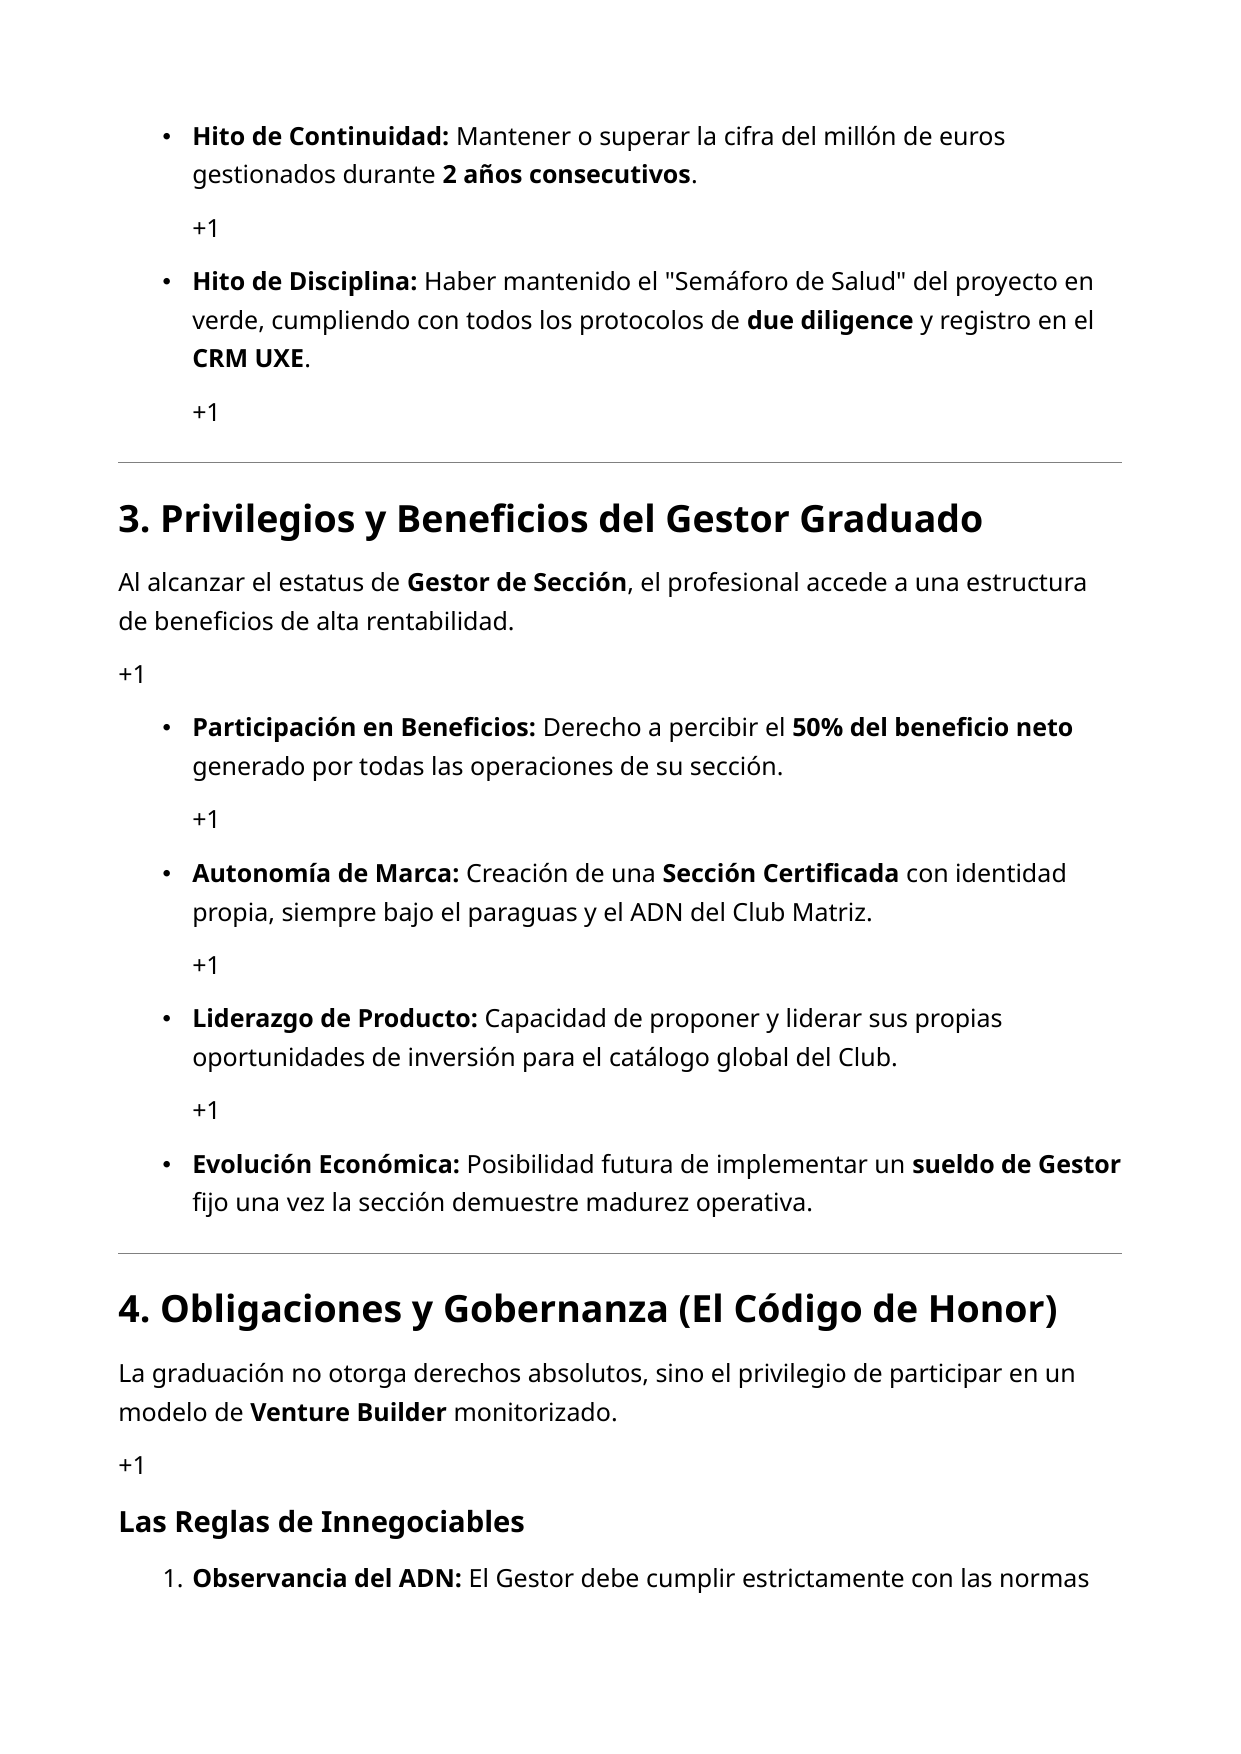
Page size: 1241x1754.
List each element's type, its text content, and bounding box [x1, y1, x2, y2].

table_cell Esta Guía de Graduación del Gestor constituye el protocolo oficial del Club Privado de Inversión Inmobiliaria para la emancipación profesional de sus agentes más destacados. Este camino transforma a un colaborador activo en el líder de su propia Sección Certificada, otorgándole la capacidad de operar bajo su propia marca dentro del ecosistema tecnológico de Breeder Hub. +1 1. El Horizonte Profesional: De Agente a Dueño de Sección En nuestro modelo de Paternalismo Industrial, el Club no solo forma comerciales, sino que entrena "Socio-Operadores" para sus activos. La graduación es el reconocimiento a la disciplina, la tracción y la lealtad técnica al sistema. +4 Niveles de la Trayectoria Profesional Nivel I - Iniciación: El agente comprende la dinámica dual de captación de producto e inversores. +1 Nivel II - Consolidación: El profesional opera con autonomía en proyectos reales, creando su propio pipeline de resultados. Nivel III - Proyección (Graduación): El agente estructura su propia cartera y alianzas de largo plazo, convirtiéndose en socio táctico del Club. +1 2. Requisitos Críticos para la Graduación La transición al rol de Gestor no es una cuestión de antigüedad, sino de méritos financieros y operativos verificados por la plataforma digital. +2 Hito de Volumen: Haber captado y gestionado oportunidades de inversión por un valor acumulado de 1.000.000 €. +2 Hito de Continuidad: Mantener o superar la cifra del millón de euros gestionados durante 2 años consecutivos. +1 Hito de Disciplina: Haber mantenido el "Semáforo de Salud" del proyecto en verde, cumpliendo con todos los protocolos de due diligence y registro en el CRM UXE. +1 3. Privilegios y Beneficios del Gestor Graduado Al alcanzar el estatus de Gestor de Sección, el profesional accede a una estructura de beneficios de alta rentabilidad. +1 Participación en Beneficios: Derecho a percibir el 50% del beneficio neto generado por todas las operaciones de su sección. +1 Autonomía de Marca: Creación de una Sección Certificada con identidad propia, siempre bajo el paraguas y el ADN del Club Matriz. +1 Liderazgo de Producto: Capacidad de proponer y liderar sus propias oportunidades de inversión para el catálogo global del Club. +1 Evolución Económica: Posibilidad futura de implementar un sueldo de Gestor fijo una vez la sección demuestre madurez operativa. 4. Obligaciones y Gobernanza (El Código de Honor) La graduación no otorga derechos absolutos, sino el privilegio de participar en un modelo de Venture Builder monitorizado. +1 Las Reglas de Innegociables Observancia del ADN: El Gestor debe cumplir estrictamente con las normas de comunicación y marca de la matriz. +1 Monitorización Continua: David Almeida y Carlos Balboa mantienen la tutela efectiva y el poder de veto sobre el uso del capital de terceros para garantizar el cumplimiento del Business Plan. +2 Inmortalidad del Activo: En caso de fallo del Gestor, el Club tiene la facultad de realizar un Takeover (toma de control) del proyecto para proteger a los inversores y asegurar que el activo nunca muera. +1 5. El Circuito Económico del Gestor (Resumen) Cada euro gestionado por la sección del Gestor sigue una distribución de Calidad Total: +1 ConceptoDistribuciónDestinoGasto de Plataforma1% (fijo) 0.5% Leirum / 0.5% Tecnología propia. +1 Honorarios Inmueble5% (total) 2.5% Gestión de Inversores / 2.5% Captación. +1 Excedente Neto100% Se dota el 50% al Fondo de Sostenibilidad. +2 Beneficio Gestor50% del Neto Retribución por la gestión y éxito de la sección. +1 6. Proceso de Aplicación a la Marca Propia Una vez cumplidos los dos años de tracción millonaria, el profesional inicia el proceso de Acreditación Global. Auditoría de Datos: El Comité (David, Carlos y Edmundo) revisa el histórico inmutable de la plataforma. +1 Validación de Casos de Éxito: El aspirante debe exponer sus operaciones cerradas ante el Comité. Acreditación: Entrega simbólica de credenciales y activación del nuevo nivel de acceso en la plataforma digital. Siguiente paso recomendado: ¿Deseas que redacte ahora el Contrato Marco de Gestión para Secciones Certificadas, donde se formalicen estas obligaciones de monitorización y los protocolos de "Takeover" para proteger el capital de los inversores? [118, 463, 1122, 1253]
table_cell Esta Guía de Graduación del Gestor constituye el protocolo oficial del Club Privado de Inversión Inmobiliaria para la emancipación profesional de sus agentes más destacados. Este camino transforma a un colaborador activo en el líder de su propia Sección Certificada, otorgándole la capacidad de operar bajo su propia marca dentro del ecosistema tecnológico de Breeder Hub. +1 1. El Horizonte Profesional: De Agente a Dueño de Sección En nuestro modelo de Paternalismo Industrial, el Club no solo forma comerciales, sino que entrena "Socio-Operadores" para sus activos. La graduación es el reconocimiento a la disciplina, la tracción y la lealtad técnica al sistema. +4 Niveles de la Trayectoria Profesional Nivel I - Iniciación: El agente comprende la dinámica dual de captación de producto e inversores. +1 Nivel II - Consolidación: El profesional opera con autonomía en proyectos reales, creando su propio pipeline de resultados. Nivel III - Proyección (Graduación): El agente estructura su propia cartera y alianzas de largo plazo, convirtiéndose en socio táctico del Club. +1 2. Requisitos Críticos para la Graduación La transición al rol de Gestor no es una cuestión de antigüedad, sino de méritos financieros y operativos verificados por la plataforma digital. +2 Hito de Volumen: Haber captado y gestionado oportunidades de inversión por un valor acumulado de 1.000.000 €. +2 Hito de Continuidad: Mantener o superar la cifra del millón de euros gestionados durante 2 años consecutivos. +1 Hito de Disciplina: Haber mantenido el "Semáforo de Salud" del proyecto en verde, cumpliendo con todos los protocolos de due diligence y registro en el CRM UXE. +1 3. Privilegios y Beneficios del Gestor Graduado Al alcanzar el estatus de Gestor de Sección, el profesional accede a una estructura de beneficios de alta rentabilidad. +1 Participación en Beneficios: Derecho a percibir el 50% del beneficio neto generado por todas las operaciones de su sección. +1 Autonomía de Marca: Creación de una Sección Certificada con identidad propia, siempre bajo el paraguas y el ADN del Club Matriz. +1 Liderazgo de Producto: Capacidad de proponer y liderar sus propias oportunidades de inversión para el catálogo global del Club. +1 Evolución Económica: Posibilidad futura de implementar un sueldo de Gestor fijo una vez la sección demuestre madurez operativa. 4. Obligaciones y Gobernanza (El Código de Honor) La graduación no otorga derechos absolutos, sino el privilegio de participar en un modelo de Venture Builder monitorizado. +1 Las Reglas de Innegociables Observancia del ADN: El Gestor debe cumplir estrictamente con las normas de comunicación y marca de la matriz. +1 Monitorización Continua: David Almeida y Carlos Balboa mantienen la tutela efectiva y el poder de veto sobre el uso del capital de terceros para garantizar el cumplimiento del Business Plan. +2 Inmortalidad del Activo: En caso de fallo del Gestor, el Club tiene la facultad de realizar un Takeover (toma de control) del proyecto para proteger a los inversores y asegurar que el activo nunca muera. +1 5. El Circuito Económico del Gestor (Resumen) Cada euro gestionado por la sección del Gestor sigue una distribución de Calidad Total: +1 ConceptoDistribuciónDestinoGasto de Plataforma1% (fijo) 0.5% Leirum / 0.5% Tecnología propia. +1 Honorarios Inmueble5% (total) 2.5% Gestión de Inversores / 2.5% Captación. +1 Excedente Neto100% Se dota el 50% al Fondo de Sostenibilidad. +2 Beneficio Gestor50% del Neto Retribución por la gestión y éxito de la sección. +1 6. Proceso de Aplicación a la Marca Propia Una vez cumplidos los dos años de tracción millonaria, el profesional inicia el proceso de Acreditación Global. Auditoría de Datos: El Comité (David, Carlos y Edmundo) revisa el histórico inmutable de la plataforma. +1 Validación de Casos de Éxito: El aspirante debe exponer sus operaciones cerradas ante el Comité. Acreditación: Entrega simbólica de credenciales y activación del nuevo nivel de acceso en la plataforma digital. Siguiente paso recomendado: ¿Deseas que redacte ahora el Contrato Marco de Gestión para Secciones Certificadas, donde se formalicen estas obligaciones de monitorización y los protocolos de "Takeover" para proteger el capital de los inversores? [118, 1254, 1122, 1595]
table_cell Esta Guía de Graduación del Gestor constituye el protocolo oficial del Club Privado de Inversión Inmobiliaria para la emancipación profesional de sus agentes más destacados. Este camino transforma a un colaborador activo en el líder de su propia Sección Certificada, otorgándole la capacidad de operar bajo su propia marca dentro del ecosistema tecnológico de Breeder Hub. +1 1. El Horizonte Profesional: De Agente a Dueño de Sección En nuestro modelo de Paternalismo Industrial, el Club no solo forma comerciales, sino que entrena "Socio-Operadores" para sus activos. La graduación es el reconocimiento a la disciplina, la tracción y la lealtad técnica al sistema. +4 Niveles de la Trayectoria Profesional Nivel I - Iniciación: El agente comprende la dinámica dual de captación de producto e inversores. +1 Nivel II - Consolidación: El profesional opera con autonomía en proyectos reales, creando su propio pipeline de resultados. Nivel III - Proyección (Graduación): El agente estructura su propia cartera y alianzas de largo plazo, convirtiéndose en socio táctico del Club. +1 2. Requisitos Críticos para la Graduación La transición al rol de Gestor no es una cuestión de antigüedad, sino de méritos financieros y operativos verificados por la plataforma digital. +2 Hito de Volumen: Haber captado y gestionado oportunidades de inversión por un valor acumulado de 1.000.000 €. +2 Hito de Continuidad: Mantener o superar la cifra del millón de euros gestionados durante 2 años consecutivos. +1 Hito de Disciplina: Haber mantenido el "Semáforo de Salud" del proyecto en verde, cumpliendo con todos los protocolos de due diligence y registro en el CRM UXE. +1 3. Privilegios y Beneficios del Gestor Graduado Al alcanzar el estatus de Gestor de Sección, el profesional accede a una estructura de beneficios de alta rentabilidad. +1 Participación en Beneficios: Derecho a percibir el 50% del beneficio neto generado por todas las operaciones de su sección. +1 Autonomía de Marca: Creación de una Sección Certificada con identidad propia, siempre bajo el paraguas y el ADN del Club Matriz. +1 Liderazgo de Producto: Capacidad de proponer y liderar sus propias oportunidades de inversión para el catálogo global del Club. +1 Evolución Económica: Posibilidad futura de implementar un sueldo de Gestor fijo una vez la sección demuestre madurez operativa. 4. Obligaciones y Gobernanza (El Código de Honor) La graduación no otorga derechos absolutos, sino el privilegio de participar en un modelo de Venture Builder monitorizado. +1 Las Reglas de Innegociables Observancia del ADN: El Gestor debe cumplir estrictamente con las normas de comunicación y marca de la matriz. +1 Monitorización Continua: David Almeida y Carlos Balboa mantienen la tutela efectiva y el poder de veto sobre el uso del capital de terceros para garantizar el cumplimiento del Business Plan. +2 Inmortalidad del Activo: En caso de fallo del Gestor, el Club tiene la facultad de realizar un Takeover (toma de control) del proyecto para proteger a los inversores y asegurar que el activo nunca muera. +1 5. El Circuito Económico del Gestor (Resumen) Cada euro gestionado por la sección del Gestor sigue una distribución de Calidad Total: +1 ConceptoDistribuciónDestinoGasto de Plataforma1% (fijo) 0.5% Leirum / 0.5% Tecnología propia. +1 Honorarios Inmueble5% (total) 2.5% Gestión de Inversores / 2.5% Captación. +1 Excedente Neto100% Se dota el 50% al Fondo de Sostenibilidad. +2 Beneficio Gestor50% del Neto Retribución por la gestión y éxito de la sección. +1 6. Proceso de Aplicación a la Marca Propia Una vez cumplidos los dos años de tracción millonaria, el profesional inicia el proceso de Acreditación Global. Auditoría de Datos: El Comité (David, Carlos y Edmundo) revisa el histórico inmutable de la plataforma. +1 Validación de Casos de Éxito: El aspirante debe exponer sus operaciones cerradas ante el Comité. Acreditación: Entrega simbólica de credenciales y activación del nuevo nivel de acceso en la plataforma digital. Siguiente paso recomendado: ¿Deseas que redacte ahora el Contrato Marco de Gestión para Secciones Certificadas, donde se formalicen estas obligaciones de monitorización y los protocolos de "Takeover" para proteger el capital de los inversores? [118, 118, 1122, 462]
